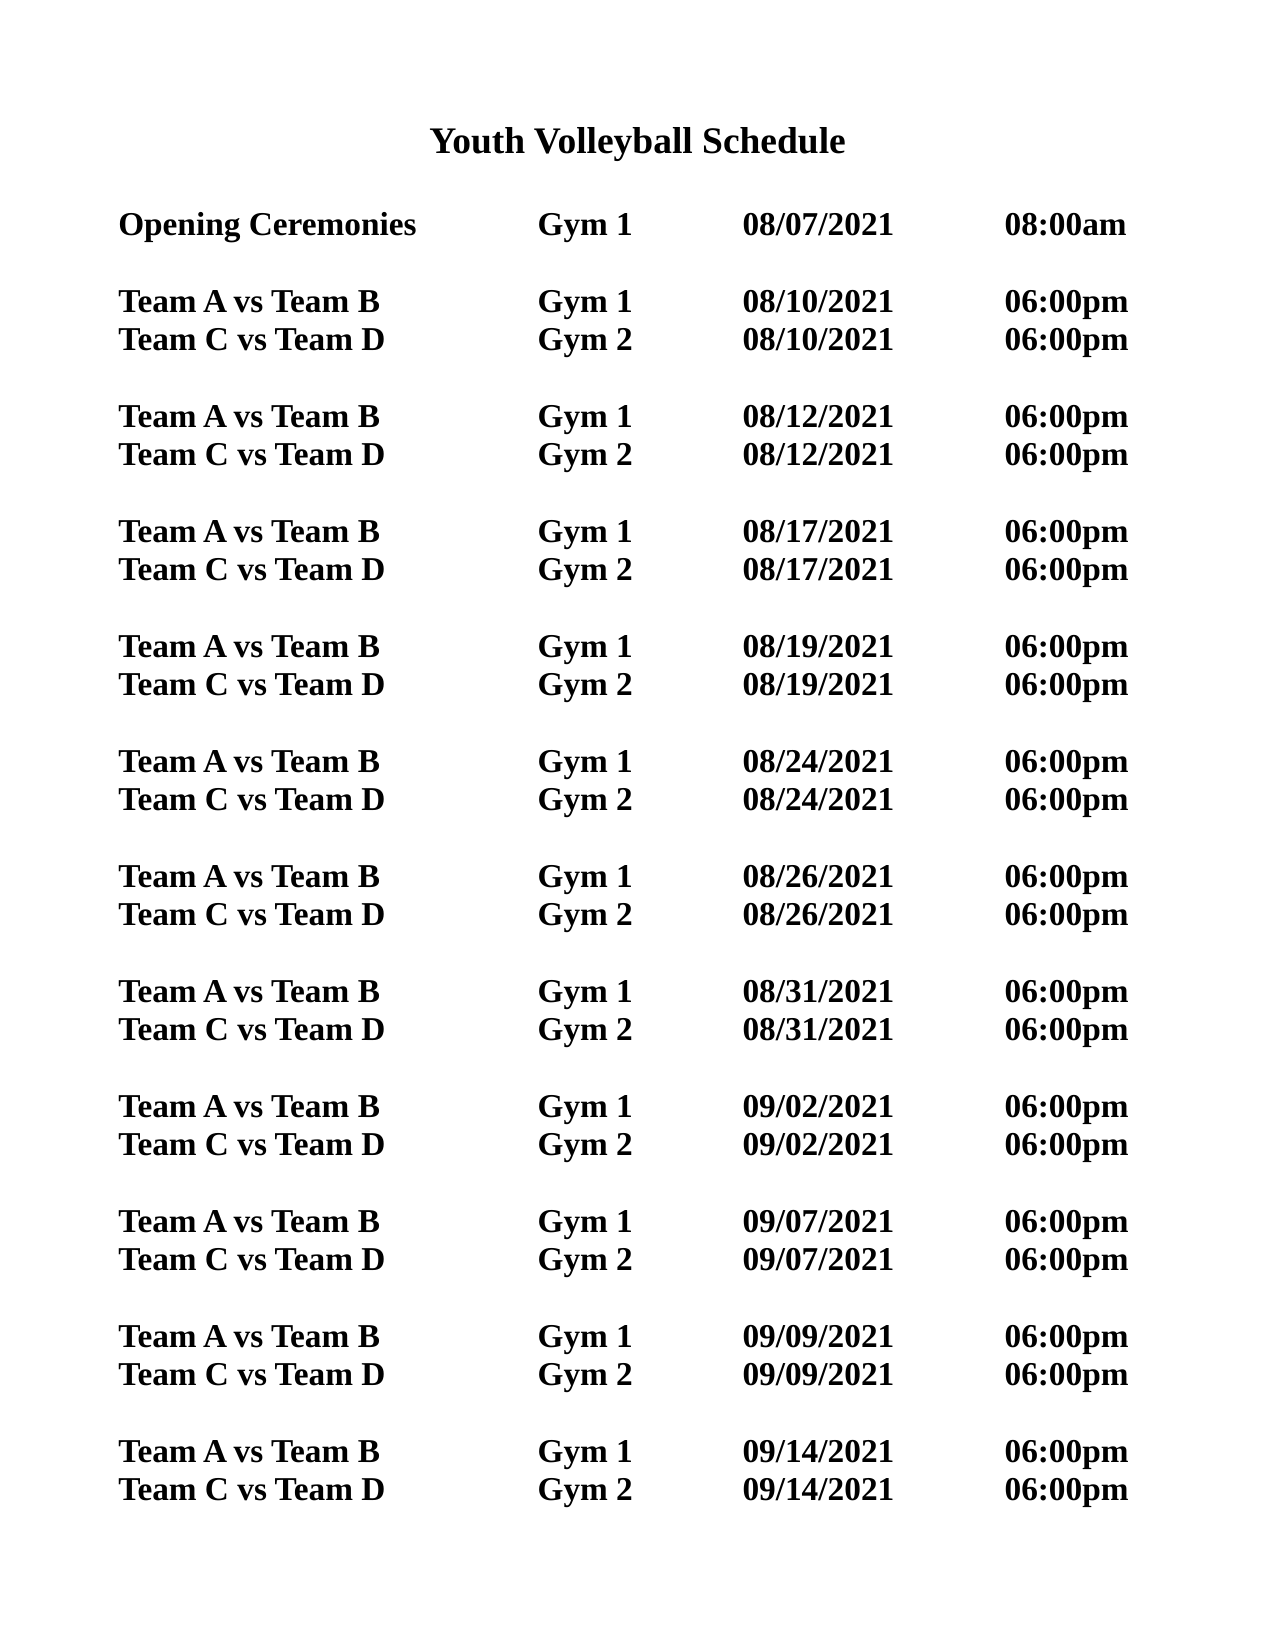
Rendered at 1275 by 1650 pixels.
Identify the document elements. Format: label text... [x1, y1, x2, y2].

text Team C vs Team D Gym 2 09/02/2021 06:00pm [118, 1124, 1157, 1163]
text Team C vs Team D Gym 2 08/24/2021 06:00pm [118, 779, 1157, 818]
text Team A vs Team B Gym 1 08/17/2021 06:00pm [118, 511, 1157, 549]
text Team C vs Team D Gym 2 08/31/2021 06:00pm [118, 1009, 1157, 1048]
text Opening Ceremonies Gym 1 08/07/2021 08:00am [118, 204, 1157, 243]
text Team C vs Team D Gym 2 08/12/2021 06:00pm [118, 434, 1157, 473]
text Team C vs Team D Gym 2 09/09/2021 06:00pm [118, 1354, 1157, 1393]
text Team C vs Team D Gym 2 09/14/2021 06:00pm [118, 1469, 1157, 1508]
text Team A vs Team B Gym 1 09/09/2021 06:00pm [118, 1316, 1157, 1354]
text Team A vs Team B Gym 1 08/24/2021 06:00pm [118, 741, 1157, 779]
text Team A vs Team B Gym 1 08/10/2021 06:00pm [118, 281, 1157, 319]
text Team A vs Team B Gym 1 09/14/2021 06:00pm [118, 1431, 1157, 1469]
text Team C vs Team D Gym 2 08/10/2021 06:00pm [118, 319, 1157, 358]
text Team A vs Team B Gym 1 08/19/2021 06:00pm [118, 626, 1157, 664]
text Team C vs Team D Gym 2 08/17/2021 06:00pm [118, 549, 1157, 588]
text Youth Volleyball Schedule [118, 118, 1157, 161]
text Team A vs Team B Gym 1 09/07/2021 06:00pm [118, 1201, 1157, 1239]
text Team C vs Team D Gym 2 08/26/2021 06:00pm [118, 894, 1157, 933]
text Team A vs Team B Gym 1 08/31/2021 06:00pm [118, 971, 1157, 1009]
text Team C vs Team D Gym 2 09/07/2021 06:00pm [118, 1239, 1157, 1278]
text Team A vs Team B Gym 1 09/02/2021 06:00pm [118, 1086, 1157, 1124]
text Team A vs Team B Gym 1 08/26/2021 06:00pm [118, 856, 1157, 894]
text Team C vs Team D Gym 2 08/19/2021 06:00pm [118, 664, 1157, 703]
text Team A vs Team B Gym 1 08/12/2021 06:00pm [118, 396, 1157, 434]
